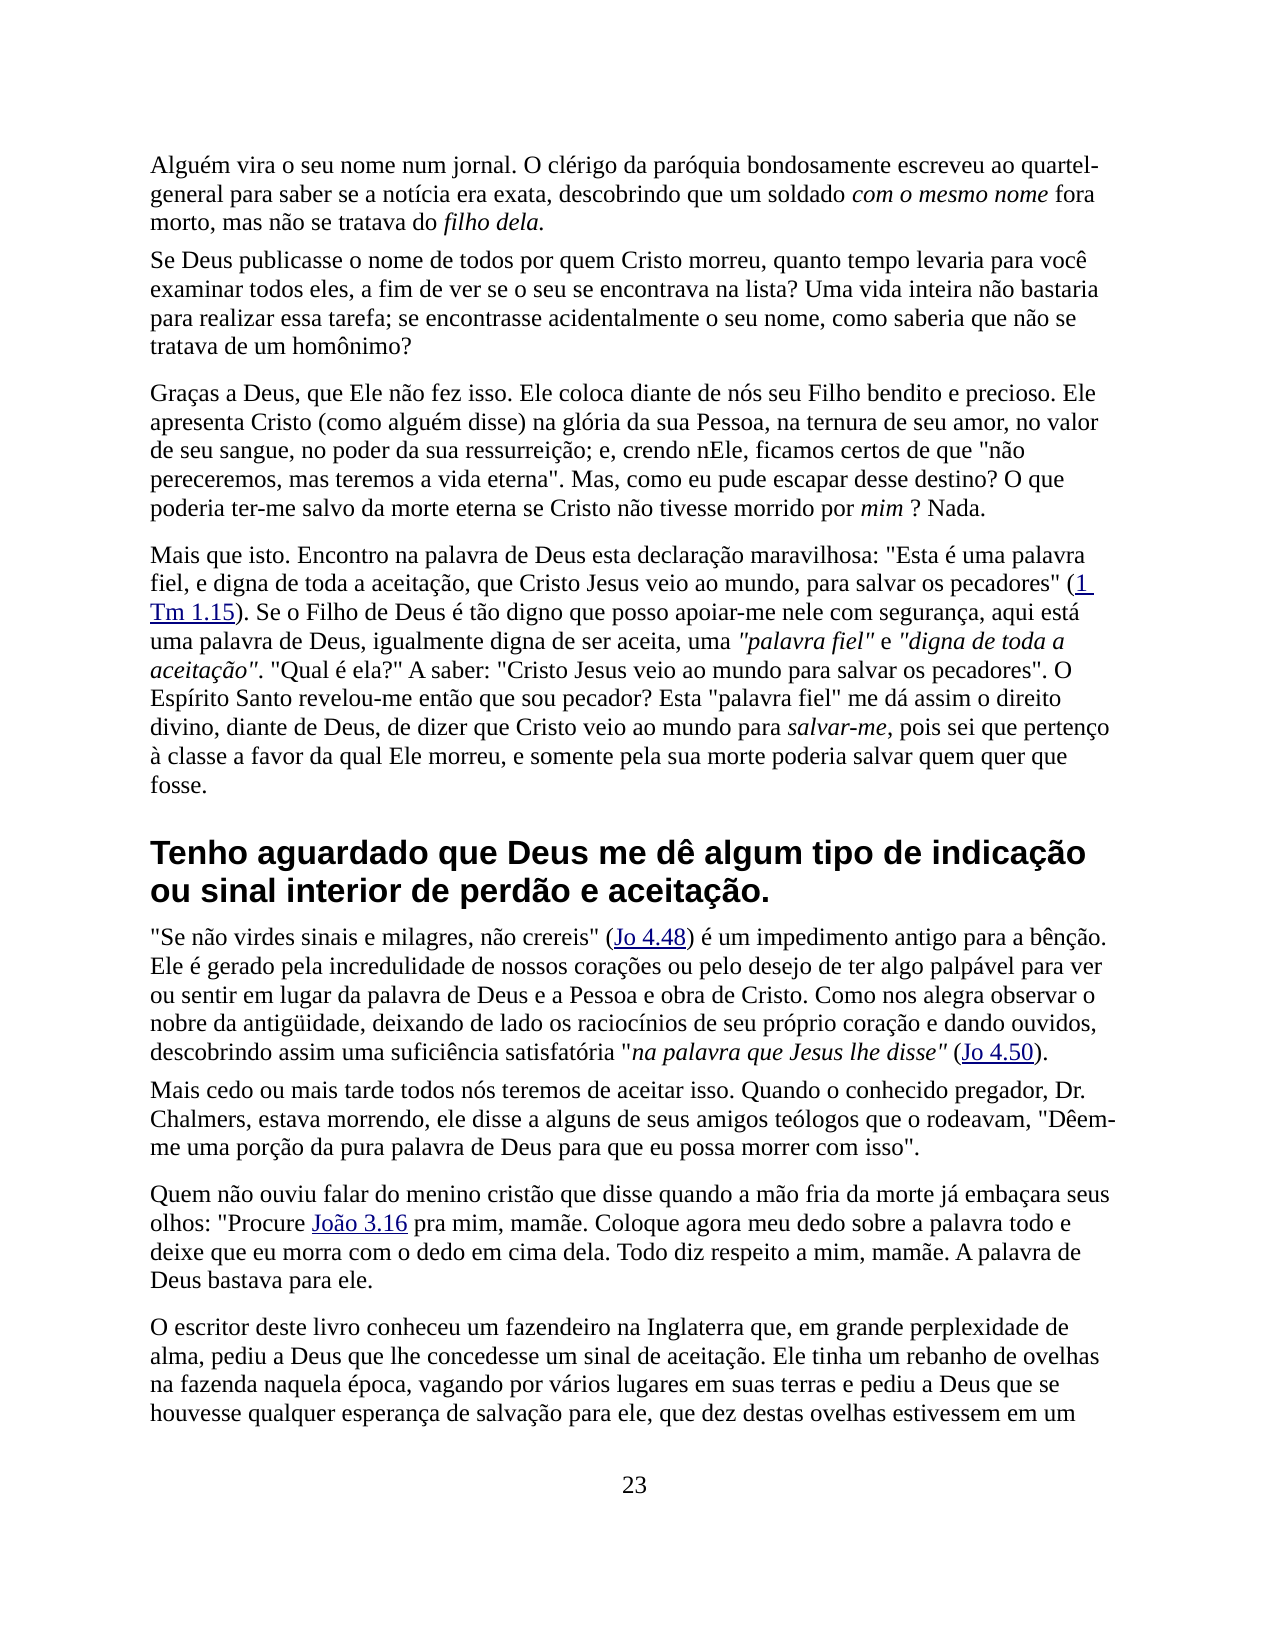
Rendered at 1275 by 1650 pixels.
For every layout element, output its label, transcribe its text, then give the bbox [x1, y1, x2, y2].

text Se Deus publicasse o nome de todos por quem Cristo morreu, quanto tempo levaria para você examinar todos eles, a fim de ver se o seu se encontrava na lista? Uma vida inteira não bastaria para realizar essa tarefa; se encontrasse acidentalmente o seu nome, como saberia que não se tratava de um homônimo? [150, 245, 1125, 360]
text Alguém vira o seu nome num jornal. O clérigo da paróquia bondosamente escreveu ao quartel-general para saber se a notícia era exata, descobrindo que um soldado com o mesmo nome fora morto, mas não se tratava do filho dela. [150, 150, 1125, 236]
text Graças a Deus, que Ele não fez isso. Ele coloca diante de nós seu Filho bendito e precioso. Ele apresenta Cristo (como alguém disse) na glória da sua Pessoa, na ternura de seu amor, no valor de seu sangue, no poder da sua ressurreição; e, crendo nEle, ficamos certos de que "não pereceremos, mas teremos a vida eterna". Mas, como eu pude escapar desse destino? O que poderia ter-me salvo da morte eterna se Cristo não tivesse morrido por mim ? Nada. [150, 378, 1125, 522]
text Mais que isto. Encontro na palavra de Deus esta declaração maravilhosa: "Esta é uma palavra fiel, e digna de toda a aceitação, que Cristo Jesus veio ao mundo, para salvar os pecadores" (1 Tm 1.15). Se o Filho de Deus é tão digno que posso apoiar-me nele com segurança, aqui está uma palavra de Deus, igualmente digna de ser aceita, uma "palavra fiel" e "digna de toda a aceitação". "Qual é ela?" A saber: "Cristo Jesus veio ao mundo para salvar os pecadores". O Espírito Santo revelou-me então que sou pecador? Esta "palavra fiel" me dá assim o direito divino, diante de Deus, de dizer que Cristo veio ao mundo para salvar-me, pois sei que pertenço à classe a favor da qual Ele morreu, e somente pela sua morte poderia salvar quem quer que fosse. [150, 540, 1125, 798]
subtitle Tenho aguardado que Deus me dê algum tipo de indicação ou sinal interior de perdão e aceitação. [150, 832, 1125, 910]
text Quem não ouviu falar do menino cristão que disse quando a mão fria da morte já embaçara seus olhos: "Procure João 3.16 pra mim, mamãe. Coloque agora meu dedo sobre a palavra todo e deixe que eu morra com o dedo em cima dela. Todo diz respeito a mim, mamãe. A palavra de Deus bastava para ele. [150, 1179, 1125, 1294]
text Mais cedo ou mais tarde todos nós teremos de aceitar isso. Quando o conhecido pregador, Dr. Chalmers, estava morrendo, ele disse a alguns de seus amigos teólogos que o rodeavam, "Dêem-me uma porção da pura palavra de Deus para que eu possa morrer com isso". [150, 1075, 1125, 1161]
text O escritor deste livro conheceu um fazendeiro na Inglaterra que, em grande perplexidade de alma, pediu a Deus que lhe concedesse um sinal de aceitação. Ele tinha um rebanho de ovelhas na fazenda naquela época, vagando por vários lugares em suas terras e pediu a Deus que se houvesse qualquer esperança de salvação para ele, que dez destas ovelhas estivessem em um [150, 1312, 1125, 1427]
text "Se não virdes sinais e milagres, não crereis" (Jo 4.48) é um impedimento antigo para a bênção. Ele é gerado pela incredulidade de nossos corações ou pelo desejo de ter algo palpável para ver ou sentir em lugar da palavra de Deus e a Pessoa e obra de Cristo. Como nos alegra observar o nobre da antigüidade, deixando de lado os raciocínios de seu próprio coração e dando ouvidos, descobrindo assim uma suficiência satisfatória "na palavra que Jesus lhe disse" (Jo 4.50). [150, 922, 1125, 1066]
